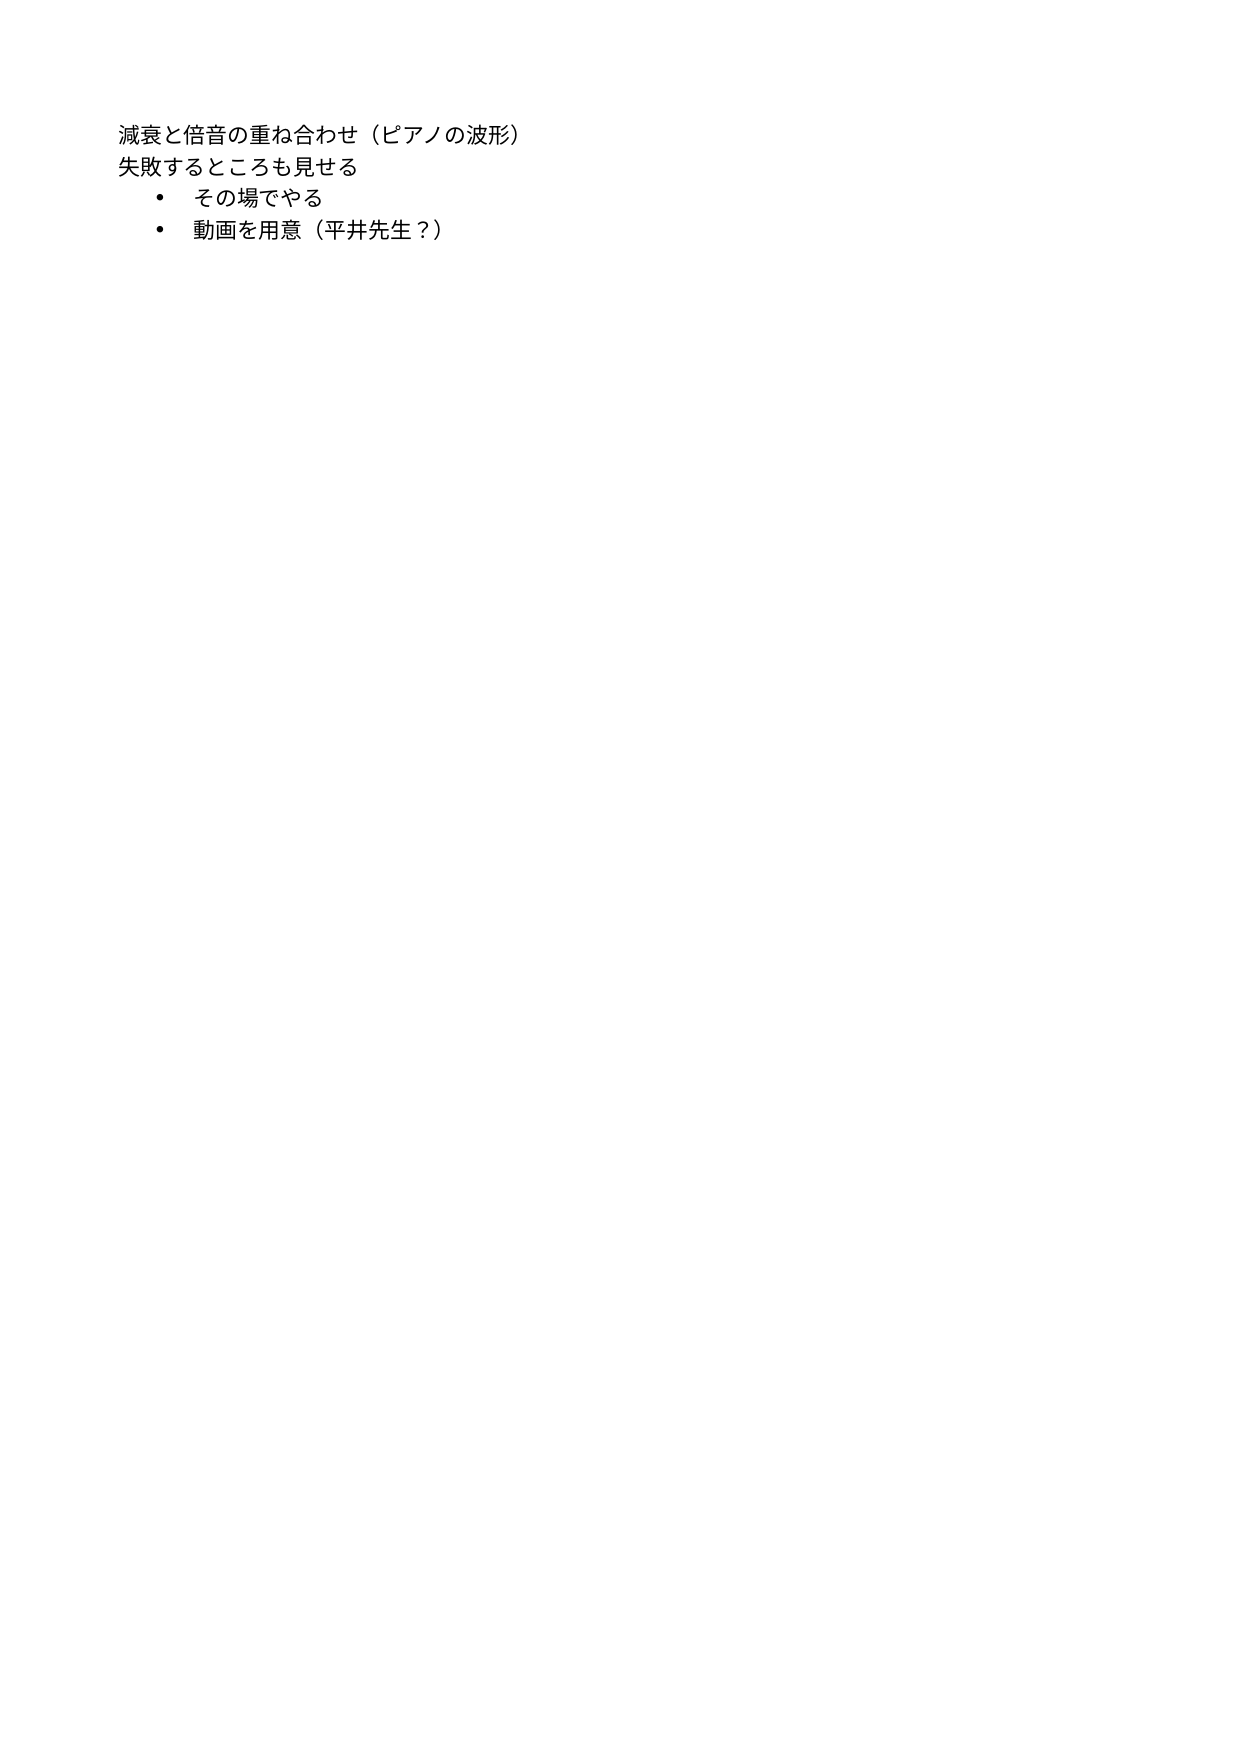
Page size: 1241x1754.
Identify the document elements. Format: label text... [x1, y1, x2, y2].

list 動画を用意（平井先生？） [156, 213, 1122, 245]
text 減衰と倍音の重ね合わせ（ピアノの波形） [118, 118, 1122, 150]
text 失敗するところも見せる [118, 150, 1122, 181]
list その場でやる [156, 181, 1122, 213]
